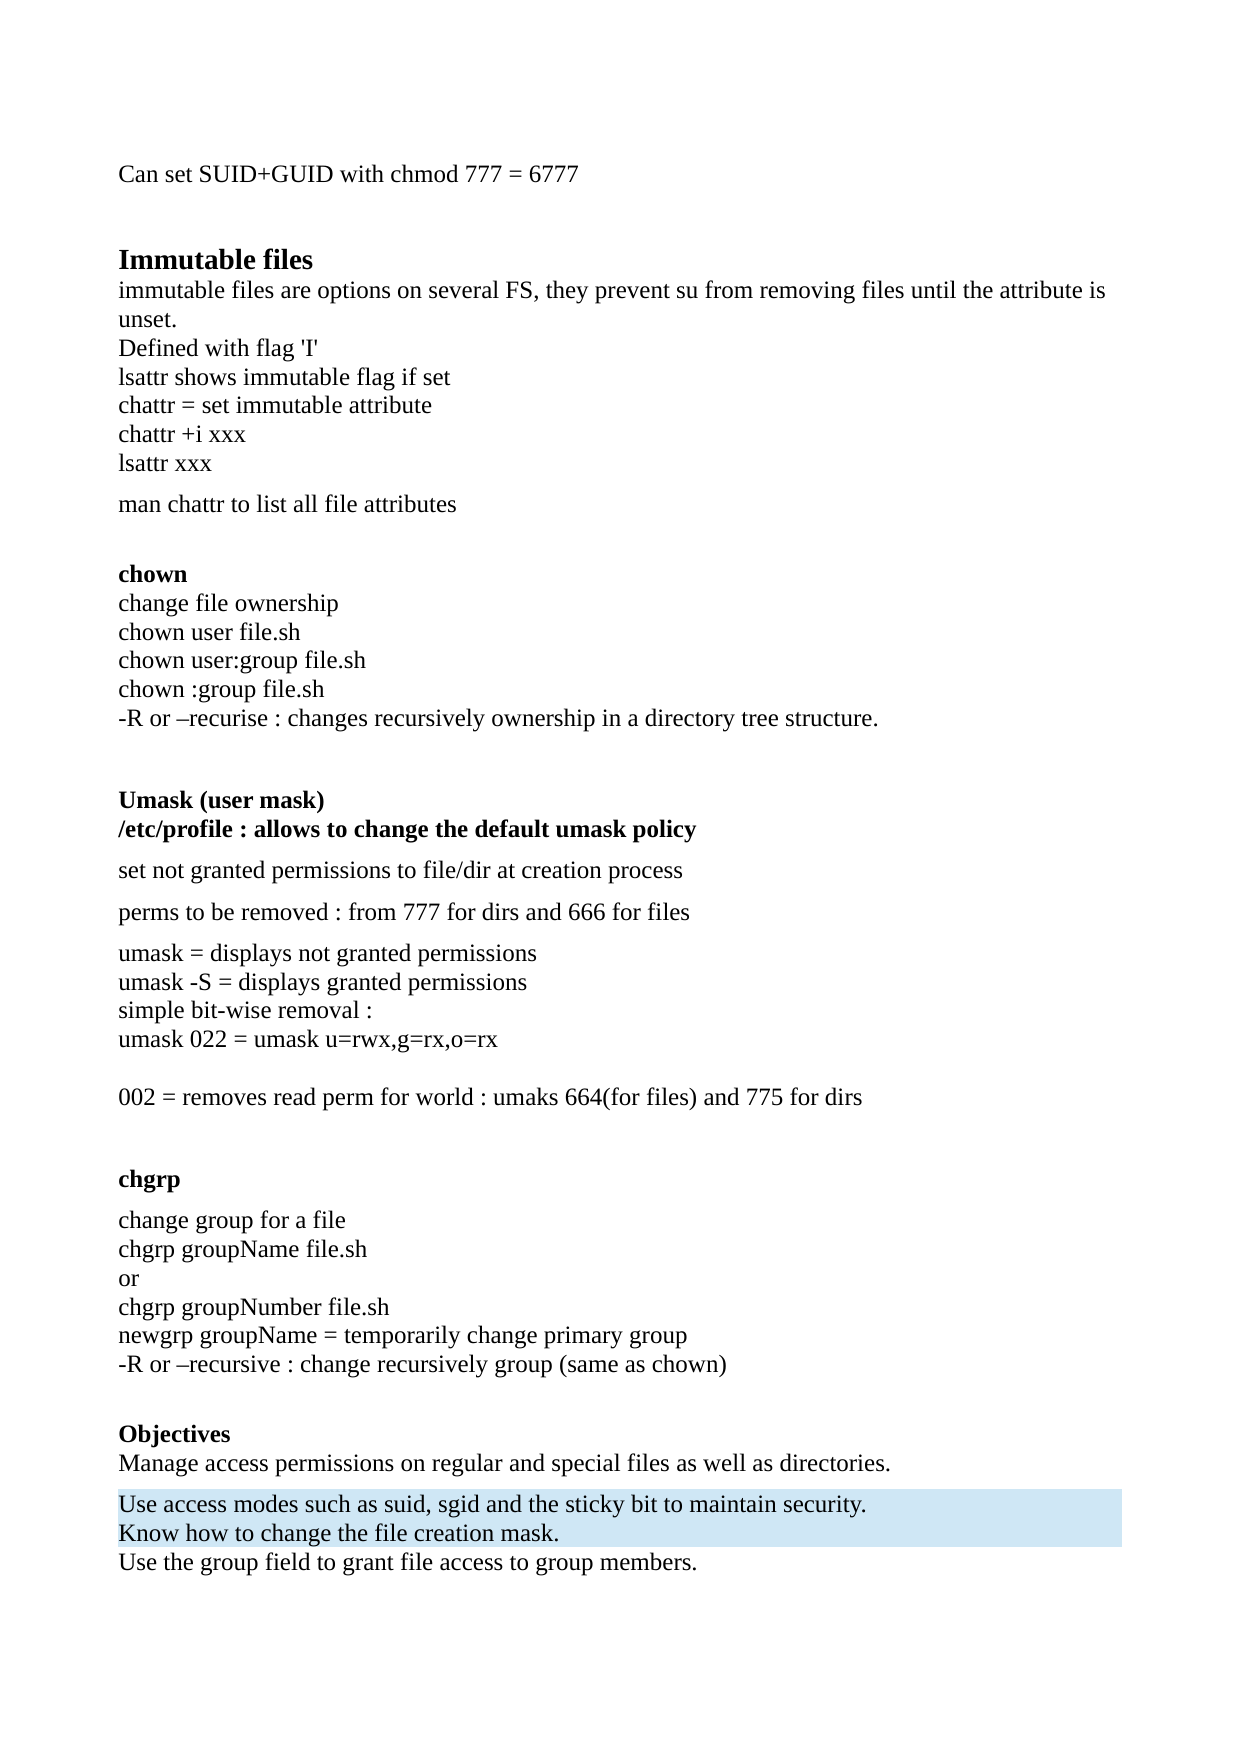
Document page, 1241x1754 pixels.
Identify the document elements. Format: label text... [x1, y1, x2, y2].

text Umask (user mask) /etc/profile : allows to change the default umask policy [118, 785, 1122, 843]
text perms to be removed : from 777 for dirs and 666 for files [118, 897, 1122, 925]
text set not granted permissions to file/dir at creation process [118, 855, 1122, 884]
text chown change file ownership chown user file.sh chown user:group file.sh chown :group file.sh -R or –recurise : changes recursively ownership in a directory tree structure. [118, 559, 1122, 732]
text umask = displays not granted permissions umask -S = displays granted permissions simple bit-wise removal : umask 022 = umask u=rwx,g=rx,o=rx 002 = removes read perm for world : umaks 664(for files) and 775 for dirs [118, 938, 1122, 1110]
list Use access modes such as suid, sgid and the sticky bit to maintain security. [118, 1489, 1122, 1518]
text change group for a file chgrp groupName file.sh or chgrp groupNumber file.sh newgrp groupName = temporarily change primary group -R or –recursive : change recursively group (same as chown) [118, 1205, 1122, 1407]
text Can set SUID+GUID with chmod 777 = 6777 [118, 159, 1122, 188]
text man chattr to list all file attributes [118, 489, 1122, 547]
text chgrp [118, 1164, 1122, 1193]
list Know how to change the file creation mask. [118, 1518, 1122, 1547]
text Immutable files immutable files are options on several FS, they prevent su from removing files until the attribute is unset. Defined with flag 'I' lsattr shows immutable flag if set chattr = set immutable attribute chattr +i xxx lsattr xxx [118, 242, 1122, 477]
text Use the group field to grant file access to group members. [118, 1547, 1122, 1575]
text Objectives Manage access permissions on regular and special files as well as directories. [118, 1419, 1122, 1477]
